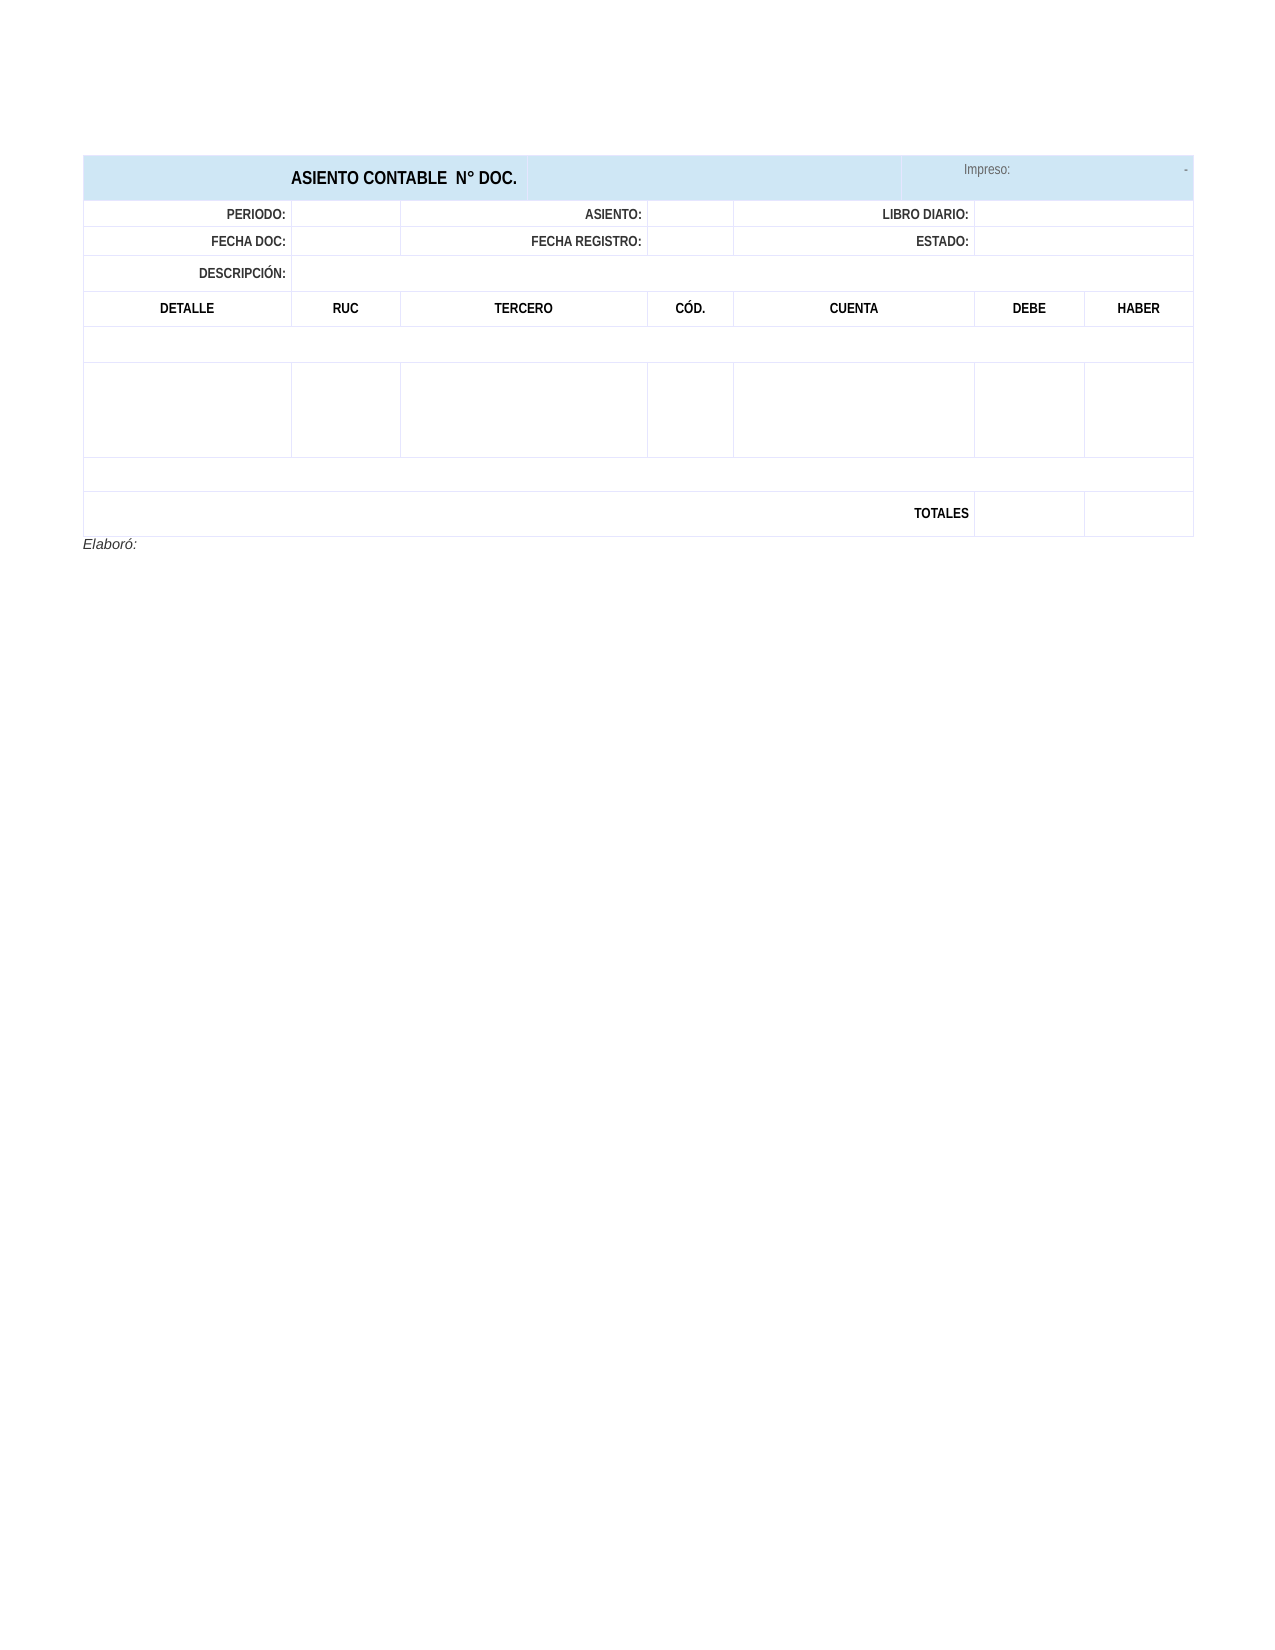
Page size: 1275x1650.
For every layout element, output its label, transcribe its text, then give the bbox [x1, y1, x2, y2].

table_cell <move.date> [292, 227, 400, 255]
table_cell <if test="line.party"> <line.party.full_name> </if> [401, 363, 647, 457]
text <for each="move in objects"> [83, 83, 1192, 97]
table_cell DEBE [975, 292, 1084, 326]
table_cell <move.sum_debits> [975, 492, 1084, 536]
table_cell CUENTA [734, 292, 974, 326]
table_cell <move.sum_credits> [1085, 492, 1193, 536]
table_cell TERCERO [401, 292, 647, 326]
text <setLang('es_CO' )> <move.setLang('es_CO')> [83, 97, 1192, 112]
table_cell TOTALES [84, 492, 974, 536]
table_cell <move.journal.name> [975, 201, 1193, 226]
table_cell PERIODO: [84, 201, 291, 226]
table_cell CÓD. [648, 292, 733, 326]
table_header ASIENTO CONTABLE N° DOC. [84, 156, 527, 200]
table_cell ASIENTO: [401, 201, 647, 226]
table_cell <move.post_number> [648, 201, 733, 226]
table_cell <line.account.name> [734, 363, 974, 457]
table_cell <line.description or '---'> [84, 363, 291, 457]
table_cell <for each="line in move.lines"> [84, 327, 1193, 362]
table_cell DESCRIPCIÓN: [84, 256, 291, 291]
text </for> [83, 567, 1192, 581]
table_cell <if test="line.party"> <line.party.vat_number> </if> [292, 363, 400, 457]
text <company.party.rec_name> [83, 112, 1192, 133]
table_cell FECHA DOC: [84, 227, 291, 255]
table_cell <move.period.rec_name> [292, 201, 400, 226]
table_header <move.number> [528, 156, 901, 200]
table_cell <move.post_date> [648, 227, 733, 255]
table_cell DETALLE [84, 292, 291, 326]
text Elaboró: <move.create_uid.name or ''> [83, 537, 1192, 553]
table_cell </for> [84, 458, 1193, 491]
table_cell <choose test=""> <if test="move.state == 'draft'"> BORRADOR </if> <if test="move.state == 'posted'"> REGISTRADO </if> </choose> [975, 227, 1193, 255]
table_cell LIBRO DIARIO: [734, 201, 974, 226]
table_cell FECHA REGISTRO: [401, 227, 647, 255]
table_cell <line.debit> [975, 363, 1084, 457]
table_header Impreso: <time.strftime('%I:%M:%S %p')> - <time.strftime('%d/%m/%Y')> [902, 156, 1193, 200]
table_cell <line.credit> [1085, 363, 1193, 457]
table_cell <move.description> [292, 256, 1193, 291]
table_cell <line.account.code> [648, 363, 733, 457]
table_cell HABER [1085, 292, 1193, 326]
table_cell RUC [292, 292, 400, 326]
table_cell ESTADO: [734, 227, 974, 255]
